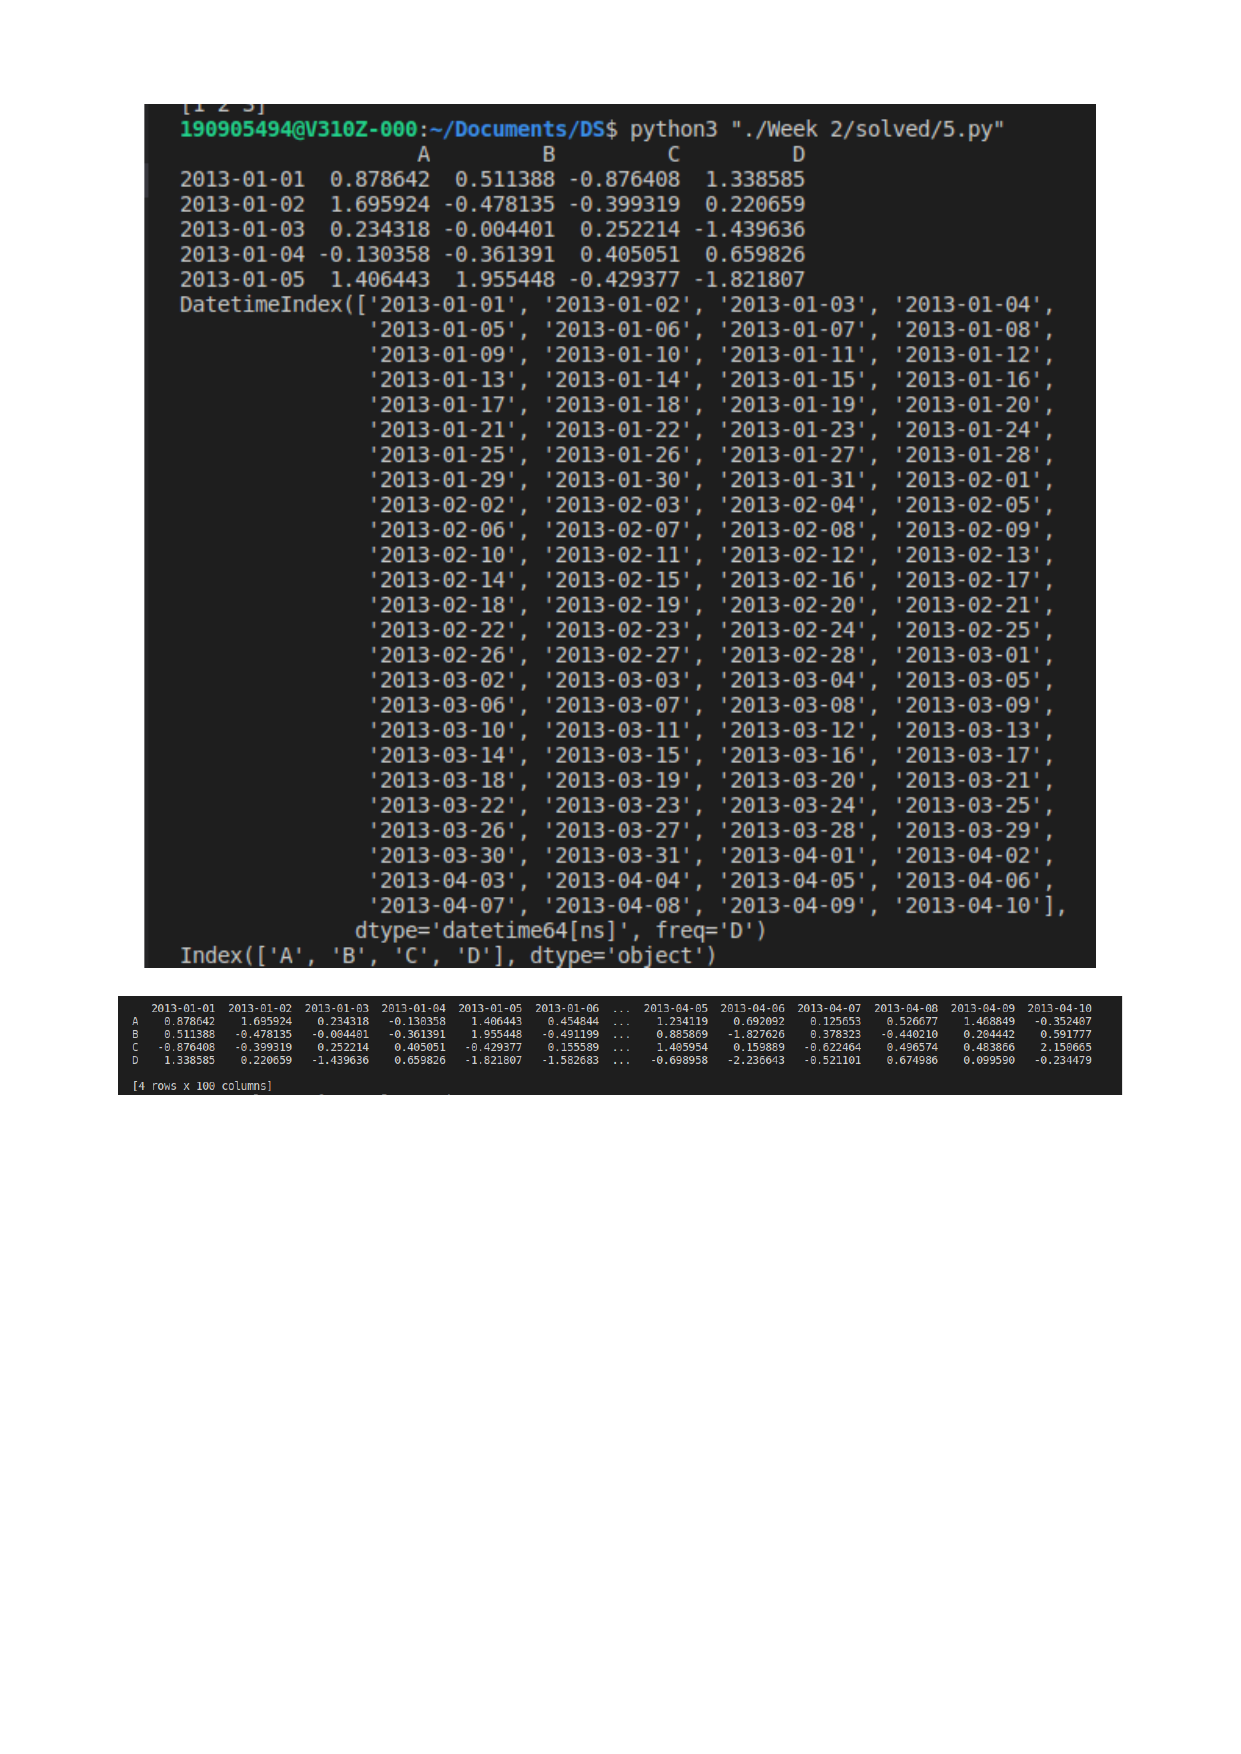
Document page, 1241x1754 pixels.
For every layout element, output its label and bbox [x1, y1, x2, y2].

picture [118, 996, 1123, 1095]
picture [144, 104, 1096, 968]
